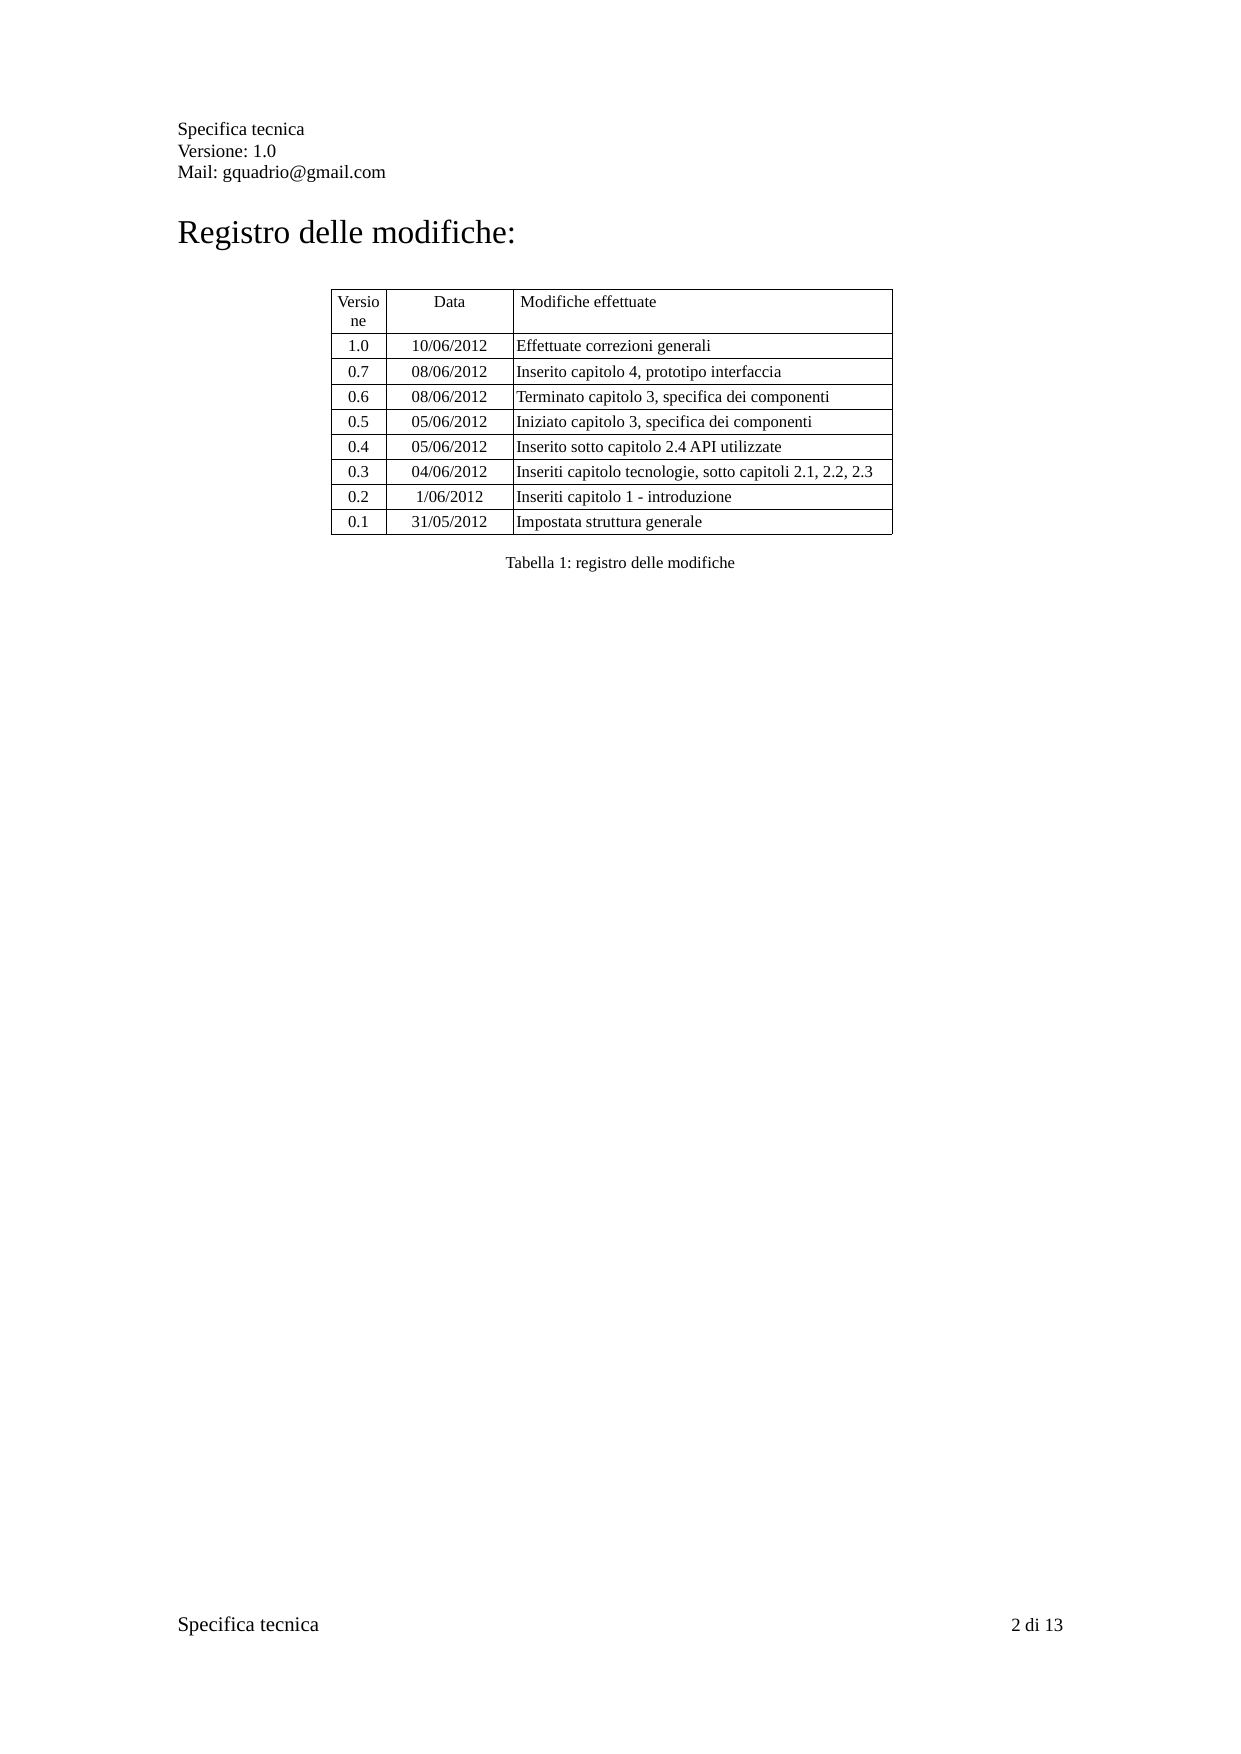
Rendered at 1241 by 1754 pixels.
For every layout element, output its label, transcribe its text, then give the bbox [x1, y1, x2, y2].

table_cell 05/06/2012 [387, 410, 513, 434]
table_cell 05/06/2012 [387, 435, 513, 459]
table_cell 08/06/2012 [387, 359, 513, 383]
text Tabella 1: registro delle modifiche [177, 553, 1063, 572]
table_cell 08/06/2012 [387, 385, 513, 408]
table_cell 0.6 [332, 385, 386, 408]
table_cell 0.1 [332, 510, 386, 534]
table_header Modifiche effettuate [514, 290, 892, 333]
table_cell 0.5 [332, 410, 386, 434]
table_cell 04/06/2012 [387, 460, 513, 484]
table_cell 0.2 [332, 485, 386, 509]
table_cell Effettuate correzioni generali [514, 334, 892, 358]
table_cell 0.3 [332, 460, 386, 484]
table_cell Inseriti capitolo tecnologie, sotto capitoli 2.1, 2.2, 2.3 [514, 460, 892, 484]
table_cell Impostata struttura generale [514, 510, 892, 534]
table_cell Inserito capitolo 4, prototipo interfaccia [514, 359, 892, 383]
table_cell 0.4 [332, 435, 386, 459]
table_cell 1/06/2012 [387, 485, 513, 509]
table_cell 0.7 [332, 359, 386, 383]
table_cell 10/06/2012 [387, 334, 513, 358]
table_cell Terminato capitolo 3, specifica dei componenti [514, 385, 892, 408]
table_header Versione [332, 290, 386, 333]
table_header Data [387, 290, 513, 333]
table_cell 31/05/2012 [387, 510, 513, 534]
text Registro delle modifiche: [177, 212, 1063, 251]
table_cell Inseriti capitolo 1 - introduzione [514, 485, 892, 509]
table_cell Iniziato capitolo 3, specifica dei componenti [514, 410, 892, 434]
table_cell Inserito sotto capitolo 2.4 API utilizzate [514, 435, 892, 459]
table_cell 1.0 [332, 334, 386, 358]
